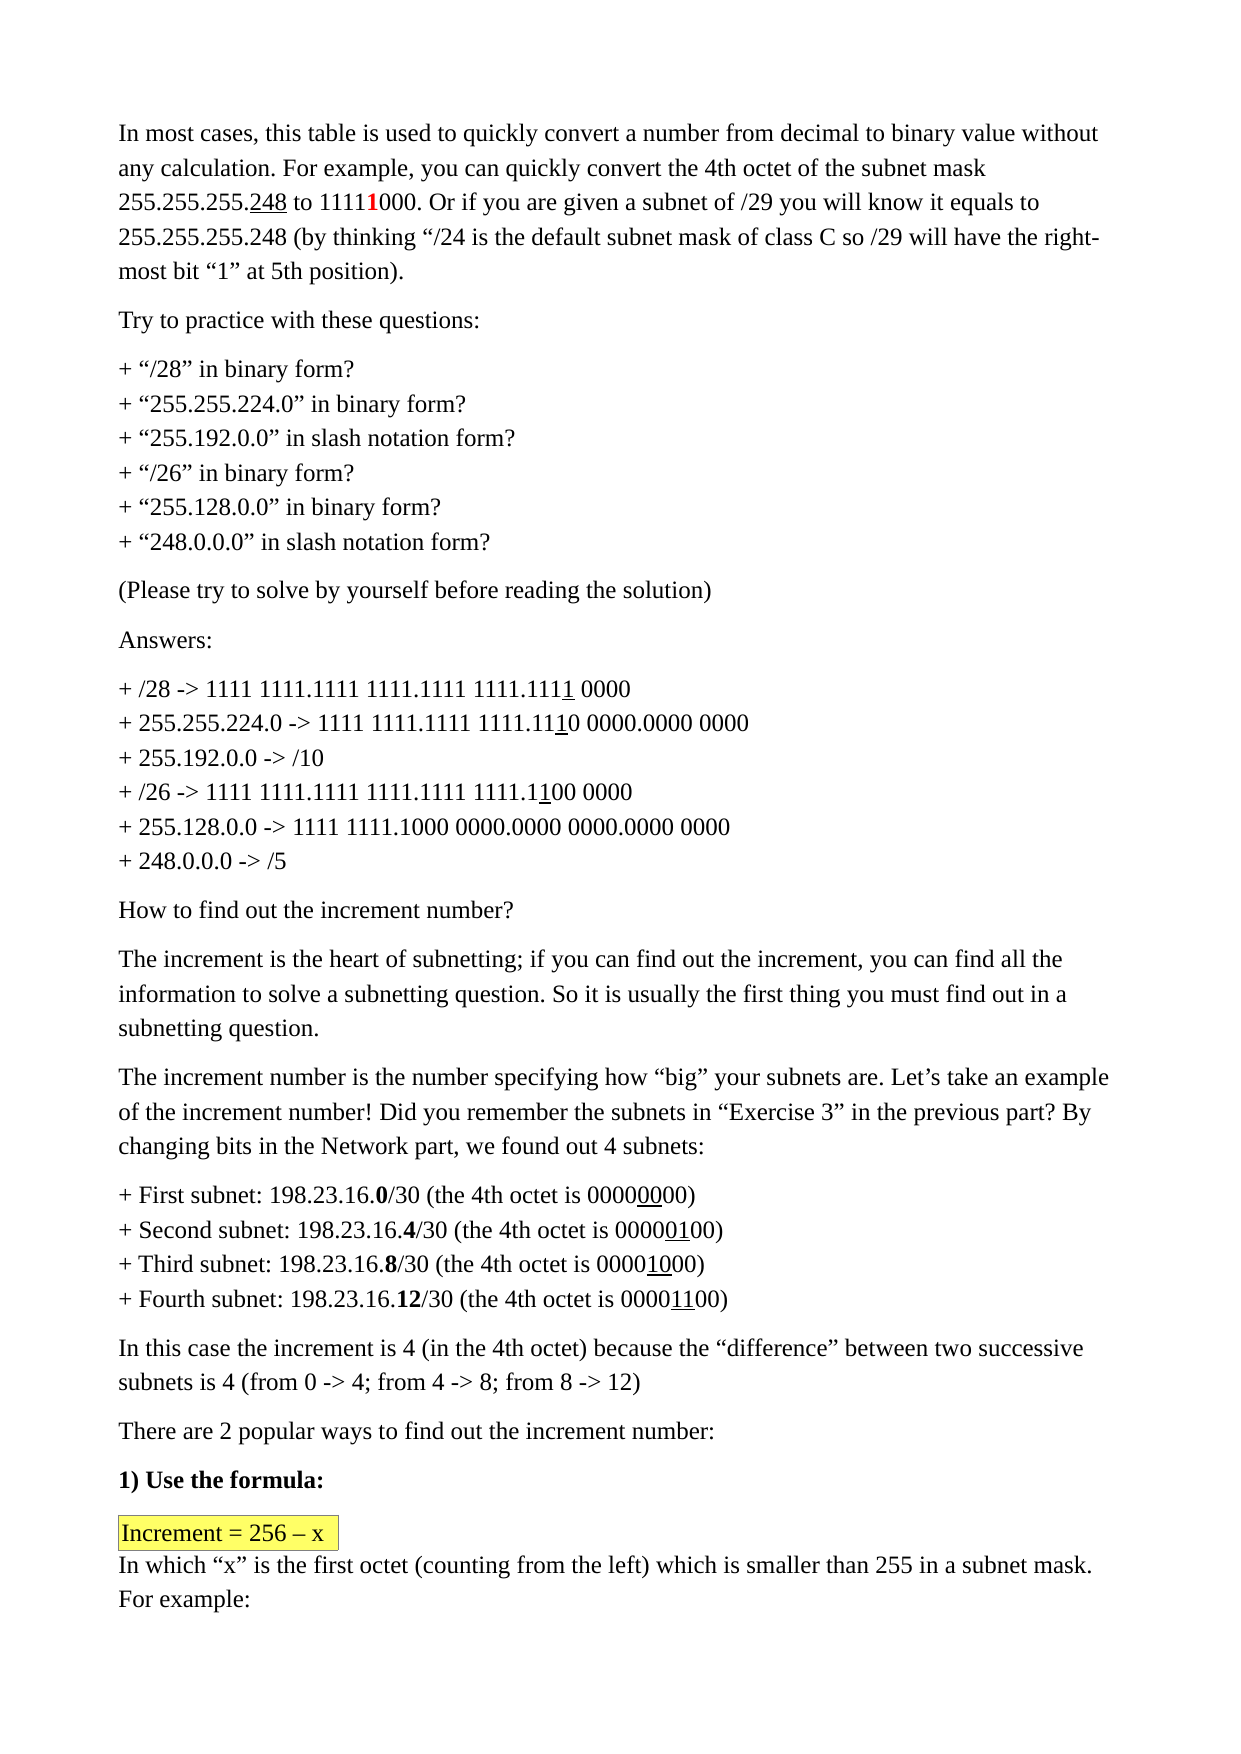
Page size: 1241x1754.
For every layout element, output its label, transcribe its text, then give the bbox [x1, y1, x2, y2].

text Try to practice with these questions: [118, 305, 1122, 334]
text + First subnet: 198.23.16.0/30 (the 4th octet is 00000000) + Second subnet: 198.23.16.4/30 (the 4th octet is 00000100) + Third subnet: 198.23.16.8/30 (the 4th octet is 00001000) + Fourth subnet: 198.23.16.12/30 (the 4th octet is 00001100) [118, 1180, 1122, 1312]
text + /28 -> 1111 1111.1111 1111.1111 1111.1111 0000 + 255.255.224.0 -> 1111 1111.1111 1111.1110 0000.0000 0000 + 255.192.0.0 -> /10 + /26 -> 1111 1111.1111 1111.1111 1111.1100 0000 + 255.128.0.0 -> 1111 1111.1000 0000.0000 0000.0000 0000 + 248.0.0.0 -> /5 [118, 674, 1122, 875]
text (Please try to solve by yourself before reading the solution) [118, 576, 1122, 604]
text How to find out the increment number? [118, 895, 1122, 924]
text In which “x” is the first octet (counting from the left) which is smaller than 255 in a subnet mask. For example: [118, 1550, 1122, 1613]
text In this case the increment is 4 (in the 4th octet) because the “difference” between two successive subnets is 4 (from 0 -> 4; from 4 -> 8; from 8 -> 12) [118, 1333, 1122, 1396]
text There are 2 popular ways to find out the increment number: [118, 1416, 1122, 1445]
text The increment is the heart of subnetting; if you can find out the increment, you can find all the information to solve a subnetting question. So it is usually the first thing you must find out in a subnetting question. [118, 944, 1122, 1042]
table_header Increment = 256 – x [119, 1516, 338, 1549]
text Answers: [118, 625, 1122, 653]
text 1) Use the formula: [118, 1465, 1122, 1494]
text The increment number is the number specifying how “big” your subnets are. Let’s take an example of the increment number! Did you remember the subnets in “Exercise 3” in the previous part? By changing bits in the Network part, we found out 4 subnets: [118, 1062, 1122, 1160]
text In most cases, this table is used to quickly convert a number from decimal to binary value without any calculation. For example, you can quickly convert the 4th octet of the subnet mask 255.255.255.248 to 11111000. Or if you are given a subnet of /29 you will know it equals to 255.255.255.248 (by thinking “/24 is the default subnet mask of class C so /29 will have the right-most bit “1” at 5th position). [118, 118, 1122, 285]
text + “/28” in binary form? + “255.255.224.0” in binary form? + “255.192.0.0” in slash notation form? + “/26” in binary form? + “255.128.0.0” in binary form? + “248.0.0.0” in slash notation form? [118, 354, 1122, 555]
